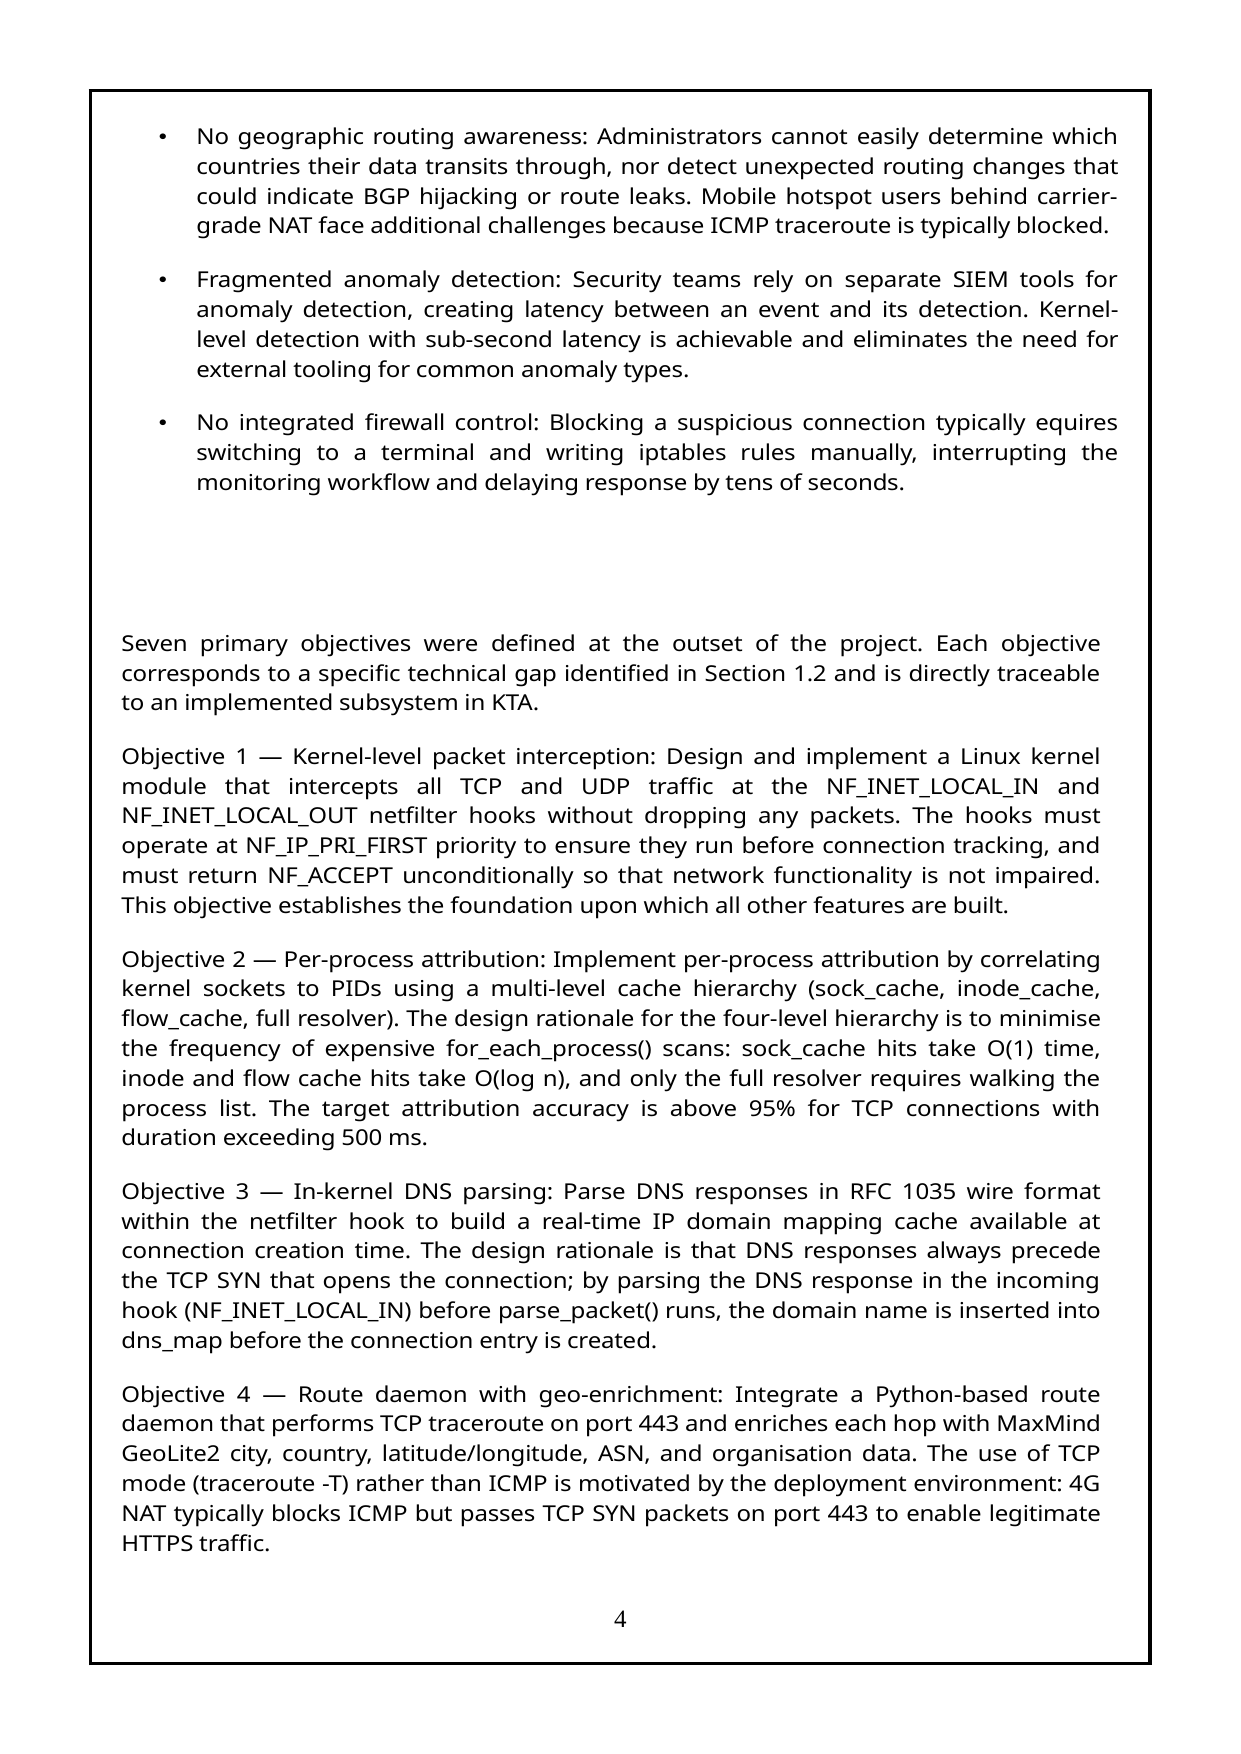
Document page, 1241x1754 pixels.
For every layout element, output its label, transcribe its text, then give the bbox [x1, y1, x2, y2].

text Objective 4 — Route daemon with geo-enrichment: Integrate a Python-based route daemon that performs TCP traceroute on port 443 and enriches each hop with MaxMind GeoLite2 city, country, latitude/longitude, ASN, and organisation data. The use of TCP mode (traceroute -T) rather than ICMP is motivated by the deployment environment: 4G NAT typically blocks ICMP but passes TCP SYN packets on port 443 to enable legitimate HTTPS traffic. [121, 1378, 1102, 1557]
text Objective 1 — Kernel-level packet interception: Design and implement a Linux kernel module that intercepts all TCP and UDP traffic at the NF_INET_LOCAL_IN and NF_INET_LOCAL_OUT netfilter hooks without dropping any packets. The hooks must operate at NF_IP_PRI_FIRST priority to ensure they run before connection tracking, and must return NF_ACCEPT unconditionally so that network functionality is not impaired. This objective establishes the foundation upon which all other features are built. [121, 741, 1102, 920]
list No geographic routing awareness: Administrators cannot easily determine which countries their data transits through, nor detect unexpected routing changes that could indicate BGP hijacking or route leaks. Mobile hotspot users behind carrier-grade NAT face additional challenges because ICMP traceroute is typically blocked. [159, 121, 1119, 240]
text Objective 2 — Per-process attribution: Implement per-process attribution by correlating kernel sockets to PIDs using a multi-level cache hierarchy (sock_cache, inode_cache, flow_cache, full resolver). The design rationale for the four-level hierarchy is to minimise the frequency of expensive for_each_process() scans: sock_cache hits take O(1) time, inode and flow cache hits take O(log n), and only the full resolver requires walking the process list. The target attribution accuracy is above 95% for TCP connections with duration exceeding 500 ms. [121, 943, 1102, 1152]
text Objective 3 — In-kernel DNS parsing: Parse DNS responses in RFC 1035 wire format within the netfilter hook to build a real-time IP domain mapping cache available at connection creation time. The design rationale is that DNS responses always precede the TCP SYN that opens the connection; by parsing the DNS response in the incoming hook (NF_INET_LOCAL_IN) before parse_packet() runs, the domain name is inserted into dns_map before the connection entry is created. [121, 1176, 1102, 1355]
list No integrated firewall control: Blocking a suspicious connection typically equires switching to a terminal and writing iptables rules manually, interrupting the monitoring workflow and delaying response by tens of seconds. [159, 407, 1119, 497]
list Fragmented anomaly detection: Security teams rely on separate SIEM tools for anomaly detection, creating latency between an event and its detection. Kernel-level detection with sub-second latency is achievable and eliminates the need for external tooling for common anomaly types. [159, 264, 1119, 383]
text Seven primary objectives were defined at the outset of the project. Each objective corresponds to a specific technical gap identified in Section 1.2 and is directly traceable to an implemented subsystem in KTA. [121, 628, 1102, 717]
